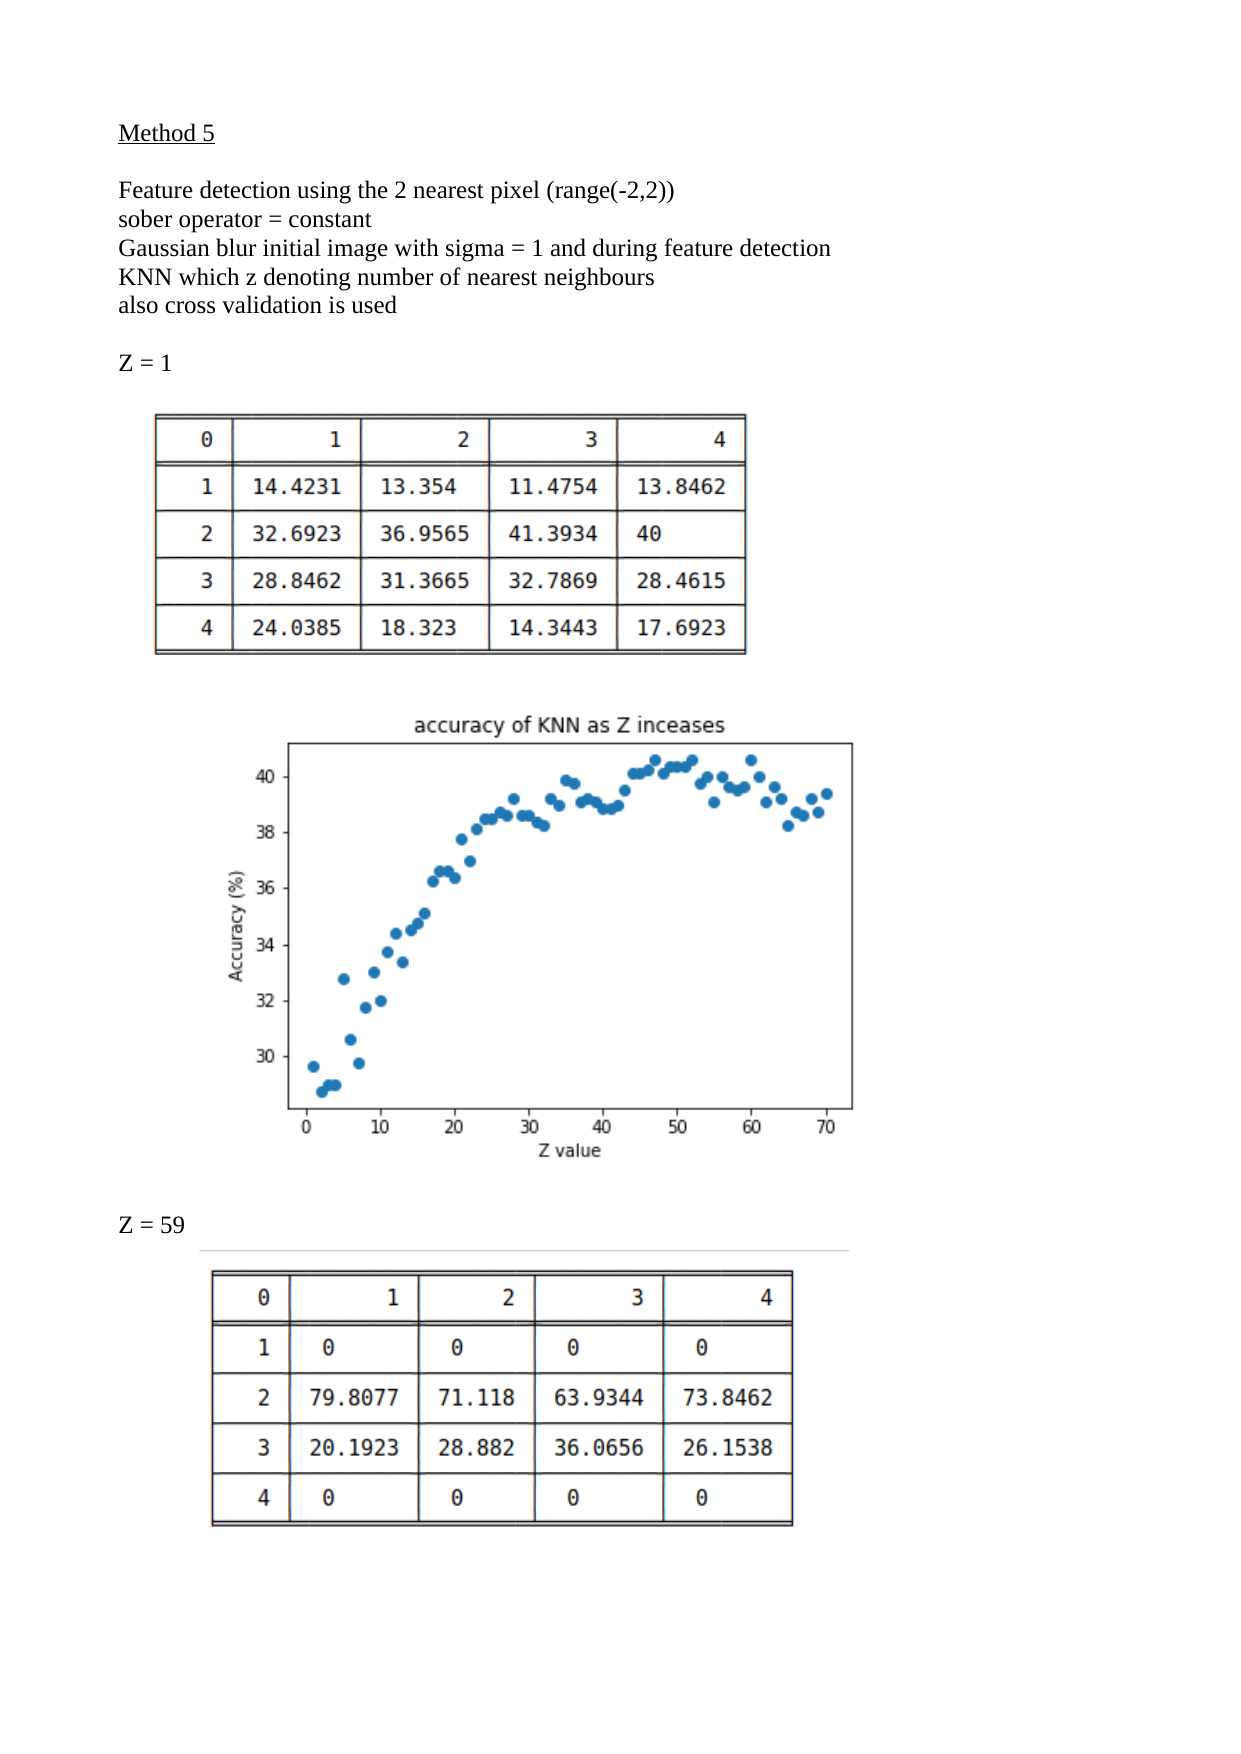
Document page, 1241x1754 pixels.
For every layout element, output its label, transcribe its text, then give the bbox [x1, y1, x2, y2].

text Gaussian blur initial image with sigma = 1 and during feature detection [118, 233, 1122, 262]
picture [197, 684, 924, 1169]
text KNN which z denoting number of nearest neighbours [118, 262, 1122, 291]
text sober operator = constant [118, 204, 1122, 233]
text Method 5 [118, 118, 1122, 147]
text Feature detection using the 2 nearest pixel (range(-2,2)) [118, 176, 1122, 204]
text Z = 1 [118, 348, 1122, 377]
picture [516, 401, 637, 657]
picture [589, 1332, 727, 1548]
text also cross validation is used [118, 291, 1122, 319]
text Z = 59 [118, 1211, 1122, 1239]
